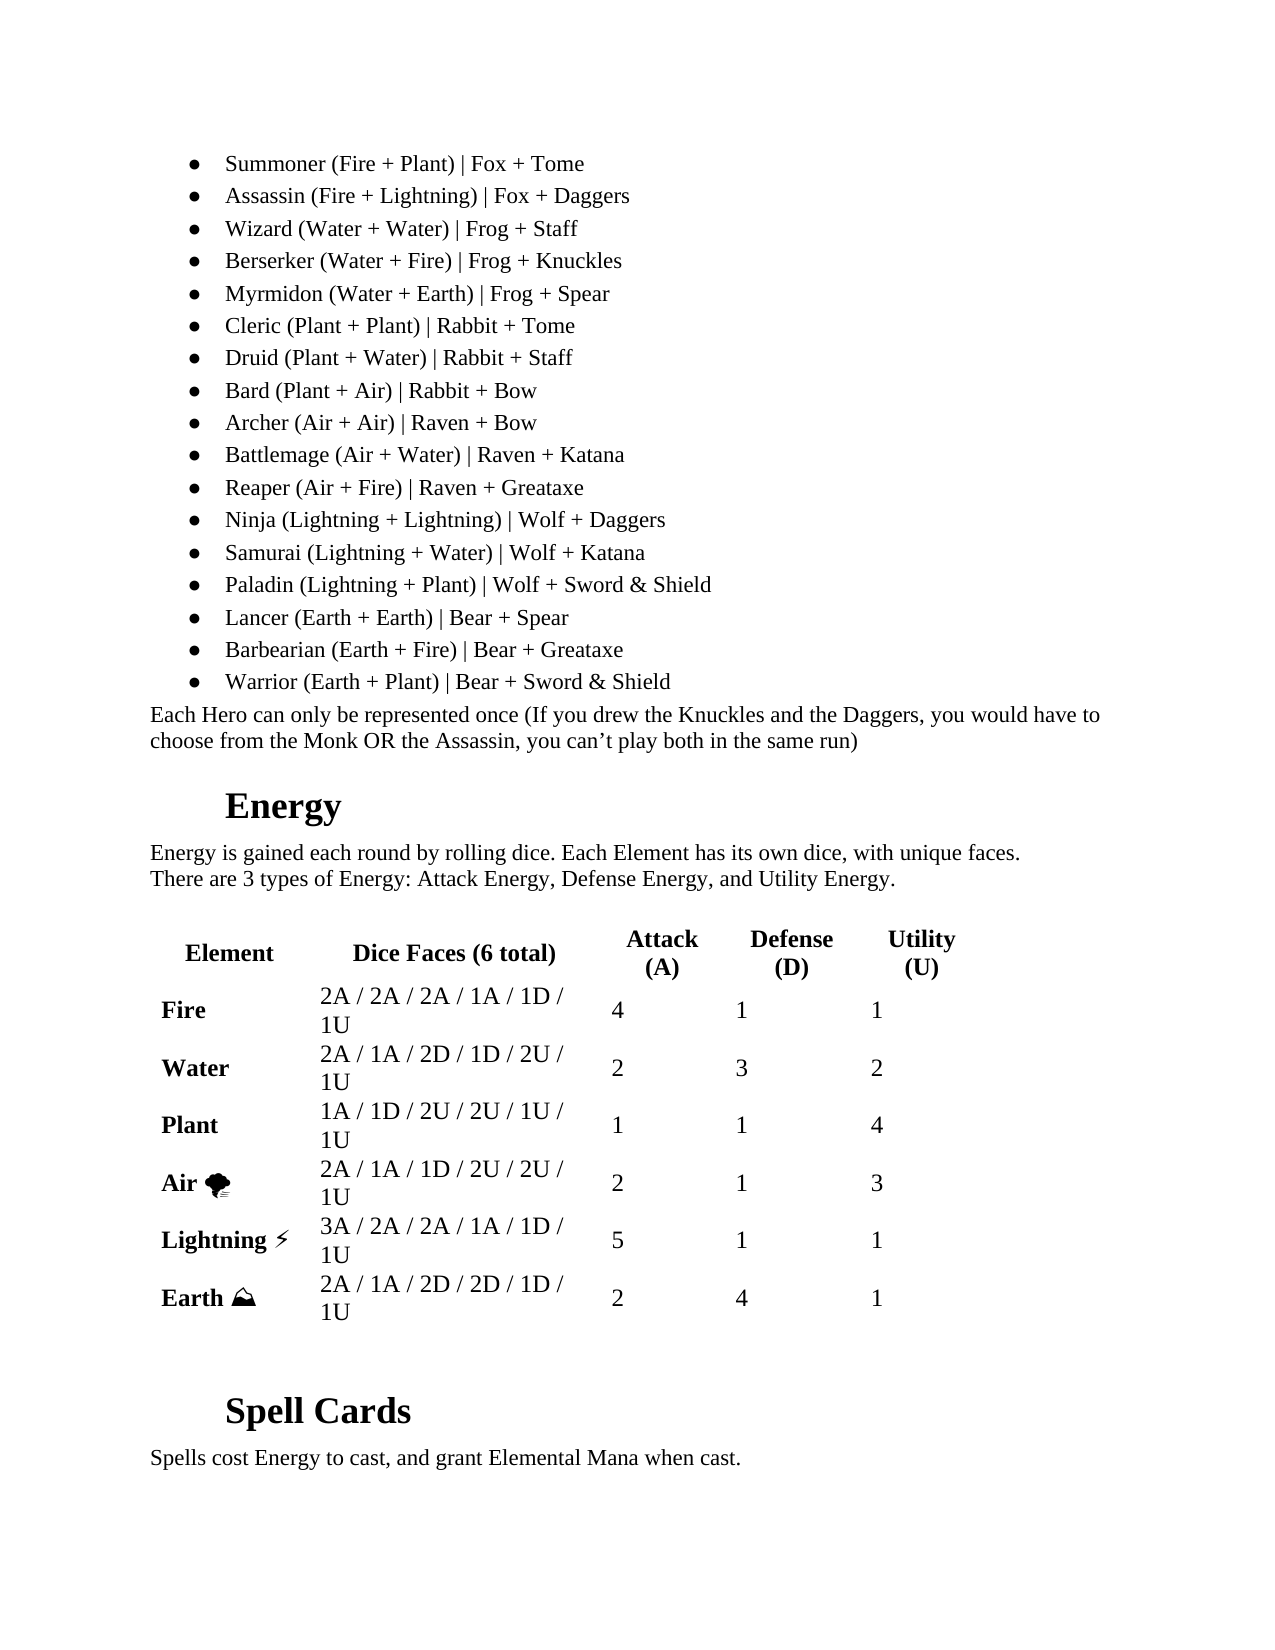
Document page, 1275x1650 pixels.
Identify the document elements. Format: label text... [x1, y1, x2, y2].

table_header Element [150, 924, 308, 981]
table_cell Air 🌪 [150, 1154, 308, 1211]
list Battlemage (Air + Water) | Raven + Katana [187, 442, 1125, 468]
list Lancer (Earth + Earth) | Bear + Spear [187, 603, 1125, 630]
table_cell 2A / 1A / 2D / 1D / 2U / 1U [309, 1039, 600, 1096]
table_cell 3 [724, 1039, 859, 1096]
table_cell 1A / 1D / 2U / 2U / 1U / 1U [309, 1096, 600, 1154]
table_cell 1 [600, 1096, 724, 1154]
table_header Utility (U) [859, 924, 984, 981]
list Summoner (Fire + Plant) | Fox + Tome [187, 150, 1125, 176]
table_cell 3 [859, 1154, 984, 1211]
list Druid (Plant + Water) | Rabbit + Staff [187, 344, 1125, 371]
list Wizard (Water + Water) | Frog + Staff [187, 215, 1125, 241]
table_cell 2A / 1A / 2D / 2D / 1D / 1U [309, 1269, 600, 1326]
table_cell 4 [600, 981, 724, 1039]
table_cell 4 [724, 1269, 859, 1326]
text Spells cost Energy to cast, and grant Elemental Mana when cast. [150, 1444, 1125, 1470]
table_cell Fire 🔥 [150, 981, 308, 1039]
table_cell 1 [859, 1269, 984, 1326]
table_header Dice Faces (6 total) [309, 924, 600, 981]
table_cell Earth ⛰ [150, 1269, 308, 1326]
list Energy [150, 783, 1125, 827]
text Energy is gained each round by rolling dice. Each Element has its own dice, with unique faces. There are 3 types of Energy: Attack Energy, Defense Energy, and Utility Energy. [150, 838, 1125, 918]
list Spell Cards [150, 1388, 1125, 1432]
table_cell 2 [600, 1269, 724, 1326]
table_cell 2 [859, 1039, 984, 1096]
table_cell 1 [724, 1096, 859, 1154]
list Samurai (Lightning + Water) | Wolf + Katana [187, 539, 1125, 565]
list Bard (Plant + Air) | Rabbit + Bow [187, 377, 1125, 403]
table_cell 1 [724, 1154, 859, 1211]
table_cell 2A / 2A / 2A / 1A / 1D / 1U [309, 981, 600, 1039]
list Reaper (Air + Fire) | Raven + Greataxe [187, 474, 1125, 500]
table_cell 1 [859, 981, 984, 1039]
list Assassin (Fire + Lightning) | Fox + Daggers [187, 182, 1125, 209]
table_cell Plant 🌿 [150, 1096, 308, 1154]
list Cleric (Plant + Plant) | Rabbit + Tome [187, 312, 1125, 338]
list Ninja (Lightning + Lightning) | Wolf + Daggers [187, 506, 1125, 533]
list Barbearian (Earth + Fire) | Bear + Greataxe [187, 636, 1125, 662]
table_header Attack (A) [600, 924, 724, 981]
list Paladin (Lightning + Plant) | Wolf + Sword & Shield [187, 571, 1125, 597]
table_cell Lightning ⚡ [150, 1211, 308, 1269]
table_cell 4 [859, 1096, 984, 1154]
table_cell Water 💧 [150, 1039, 308, 1096]
table_cell 1 [724, 1211, 859, 1269]
table_cell 3A / 2A / 2A / 1A / 1D / 1U [309, 1211, 600, 1269]
table_cell 2 [600, 1039, 724, 1096]
table_cell 5 [600, 1211, 724, 1269]
list Berserker (Water + Fire) | Frog + Knuckles [187, 247, 1125, 273]
table_header Defense (D) [724, 924, 859, 981]
list Warrior (Earth + Plant) | Bear + Sword & Shield [187, 668, 1125, 695]
table_cell 1 [724, 981, 859, 1039]
table_cell 2 [600, 1154, 724, 1211]
text Each Hero can only be represented once (If you drew the Knuckles and the Daggers, you would have to choose from the Monk OR the Assassin, you can’t play both in the same run) [150, 701, 1125, 753]
table_cell 1 [859, 1211, 984, 1269]
list Myrmidon (Water + Earth) | Frog + Spear [187, 279, 1125, 306]
list Archer (Air + Air) | Raven + Bow [187, 409, 1125, 436]
table_cell 2A / 1A / 1D / 2U / 2U / 1U [309, 1154, 600, 1211]
